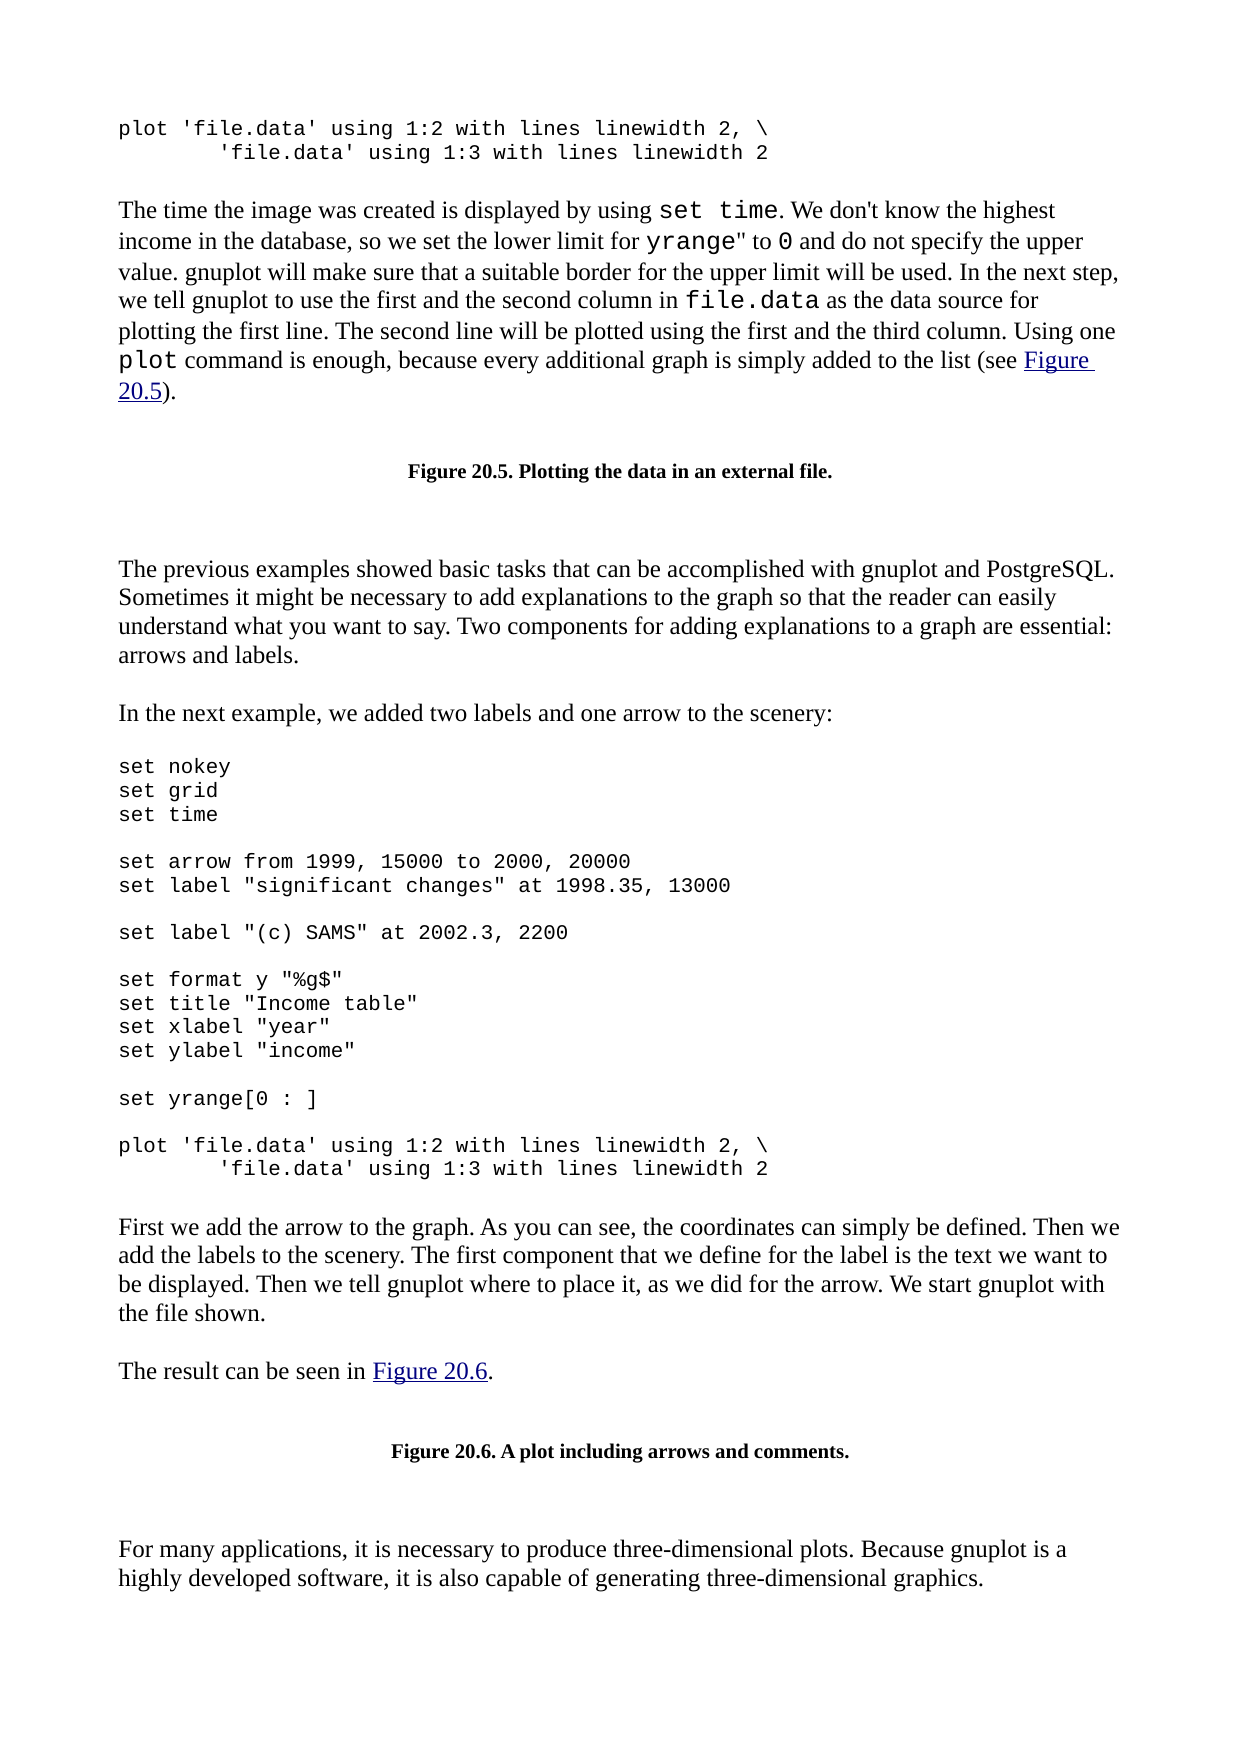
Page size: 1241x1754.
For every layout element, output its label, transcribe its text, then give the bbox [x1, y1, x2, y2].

table_header plot 'file.data' using 1:2 with lines linewidth 2, \ 'file.data' using 1:3 with lines linewidth 2 The time the image was created is displayed by using set time. We don't know the highest income in the database, so we set the lower limit for yrange" to 0 and do not specify the upper value. gnuplot will make sure that a suitable border for the upper limit will be used. In the next step, we tell gnuplot to use the first and the second column in file.data as the data source for plotting the first line. The second line will be plotted using the first and the third column. Using one plot command is enough, because every additional graph is simply added to the list (see Figure 20.5). Figure 20.5. Plotting the data in an external file. The previous examples showed basic tasks that can be accomplished with gnuplot and PostgreSQL. Sometimes it might be necessary to add explanations to the graph so that the reader can easily understand what you want to say. Two components for adding explanations to a graph are essential: arrows and labels. In the next example, we added two labels and one arrow to the scenery: set nokey set grid set time set arrow from 1999, 15000 to 2000, 20000 set label "significant changes" at 1998.35, 13000 set label "(c) SAMS" at 2002.3, 2200 set format y "%g$" set title "Income table" set xlabel "year" set ylabel "income" set yrange[0 : ] plot 'file.data' using 1:2 with lines linewidth 2, \ 'file.data' using 1:3 with lines linewidth 2 First we add the arrow to the graph. As you can see, the coordinates can simply be defined. Then we add the labels to the scenery. The first component that we define for the label is the text we want to be displayed. Then we tell gnuplot where to place it, as we did for the arrow. We start gnuplot with the file shown. The result can be seen in Figure 20.6. Figure 20.6. A plot including arrows and comments. For many applications, it is necessary to produce three-dimensional plots. Because gnuplot is a highly developed software, it is also capable of generating three-dimensional graphics. [118, 118, 1122, 1621]
